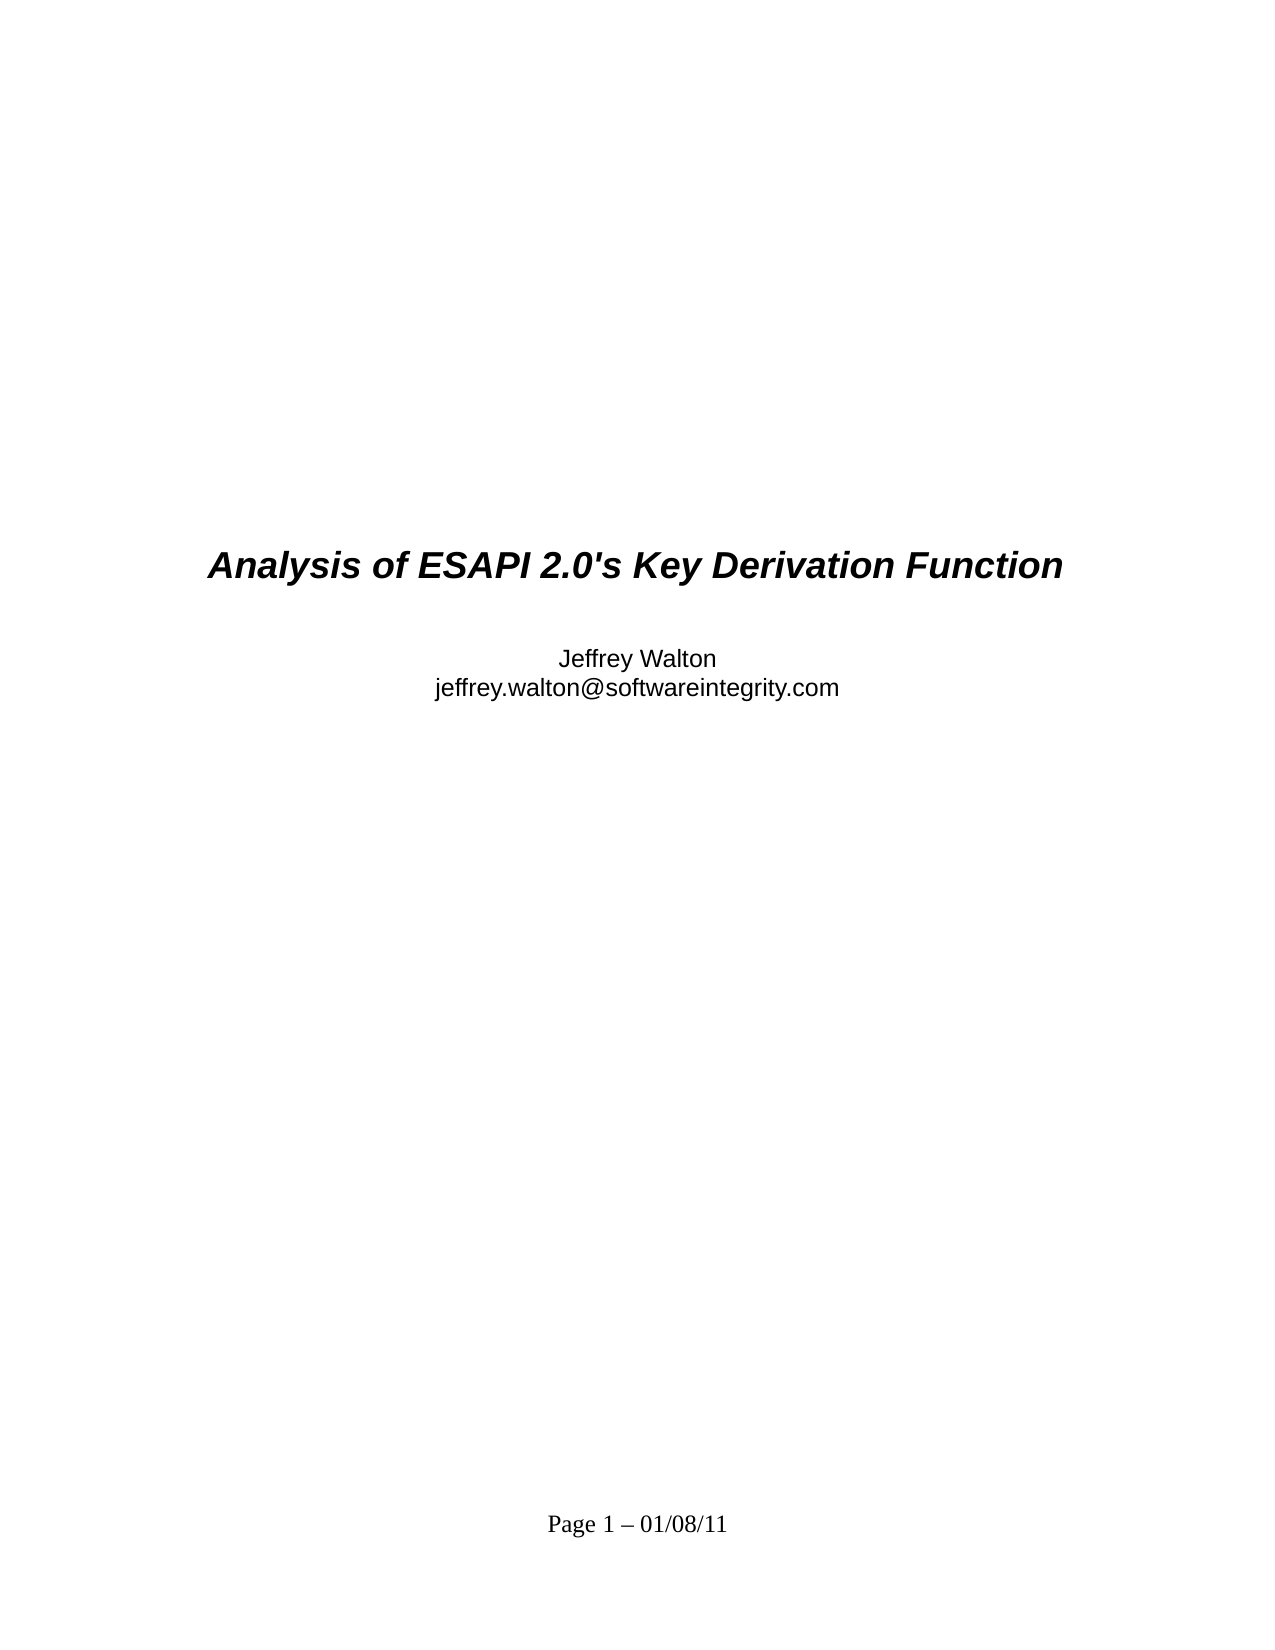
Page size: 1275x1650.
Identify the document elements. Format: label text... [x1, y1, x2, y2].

text jeffrey.walton@softwareintegrity.com [112, 673, 1162, 702]
text Jeffrey Walton [112, 644, 1162, 673]
text Analysis of ESAPI 2.0's Key Derivation Function [112, 544, 1162, 587]
